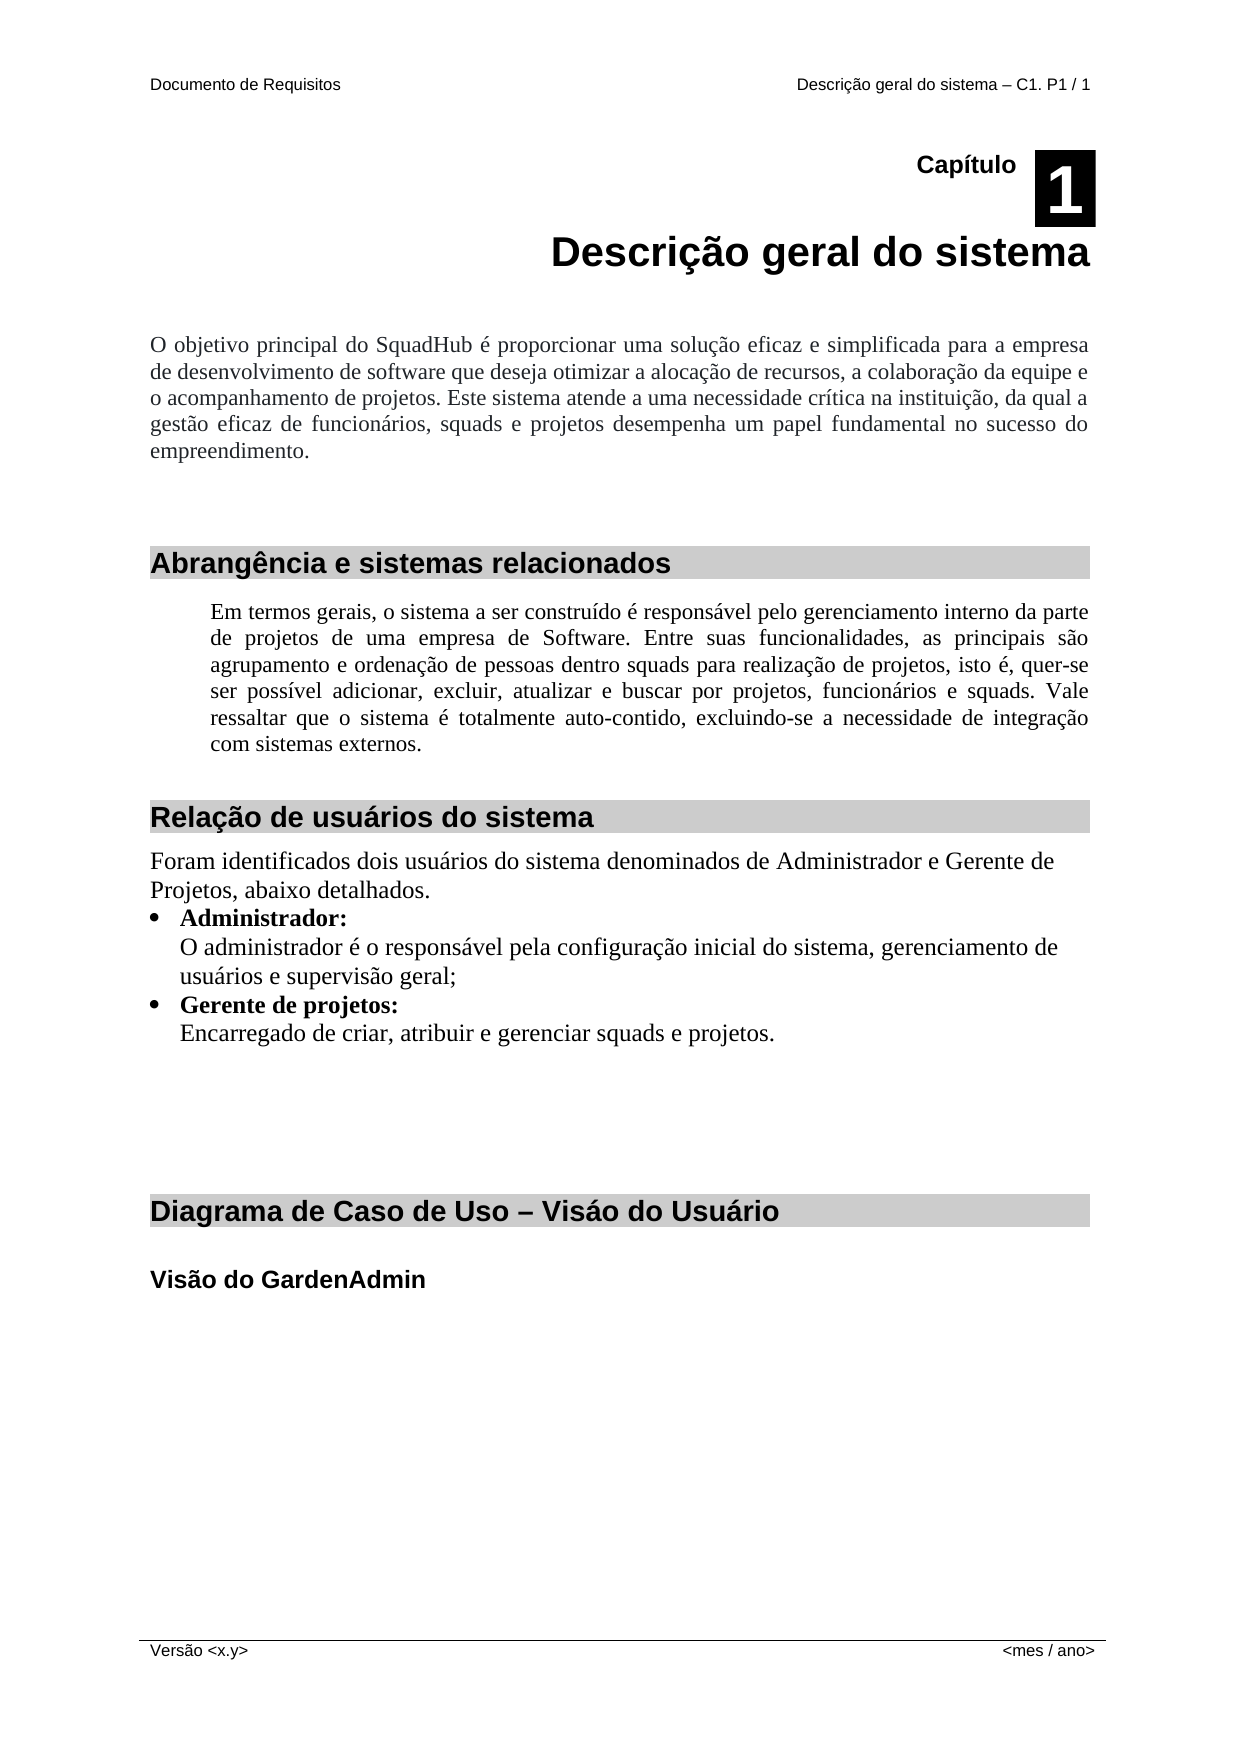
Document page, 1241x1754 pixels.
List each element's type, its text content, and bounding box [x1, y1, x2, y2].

list Gerente de projetos: [150, 990, 1090, 1018]
subtitle Diagrama de Caso de Uso – Visáo do Usuário [150, 1194, 1090, 1227]
list Administrador: [150, 903, 1090, 932]
text O administrador é o responsável pela configuração inicial do sistema, gerenciamento de usuários e supervisão geral; [179, 932, 1090, 990]
subtitle Relação de usuários do sistema [150, 800, 1090, 833]
subtitle Descrição geral do sistema [150, 227, 1090, 275]
text O objetivo principal do SquadHub é proporcionar uma solução eficaz e simplificada para a empresa de desenvolvimento de software que deseja otimizar a alocação de recursos, a colaboração da equipe e o acompanhamento de projetos. Este sistema atende a uma necessidade crítica na instituição, da qual a gestão eficaz de funcionários, squads e projetos desempenha um papel fundamental no sucesso do empreendimento. [150, 331, 1090, 463]
text Capítulo [210, 150, 1035, 227]
subtitle Visão do GardenAdmin [150, 1265, 1090, 1293]
text Foram identificados dois usuários do sistema denominados de Administrador e Gerente de Projetos, abaixo detalhados. [150, 846, 1090, 903]
text Em termos gerais, o sistema a ser construído é responsável pelo gerenciamento interno da parte de projetos de uma empresa de Software. Entre suas funcionalidades, as principais são agrupamento e ordenação de pessoas dentro squads para realização de projetos, isto é, quer-se ser possível adicionar, excluir, atualizar e buscar por projetos, funcionários e squads. Vale ressaltar que o sistema é totalmente auto-contido, excluindo-se a necessidade de integração com sistemas externos. [210, 598, 1090, 756]
text Encarregado de criar, atribuir e gerenciar squads e projetos. [179, 1018, 1090, 1047]
subtitle Abrangência e sistemas relacionados [150, 546, 1090, 579]
